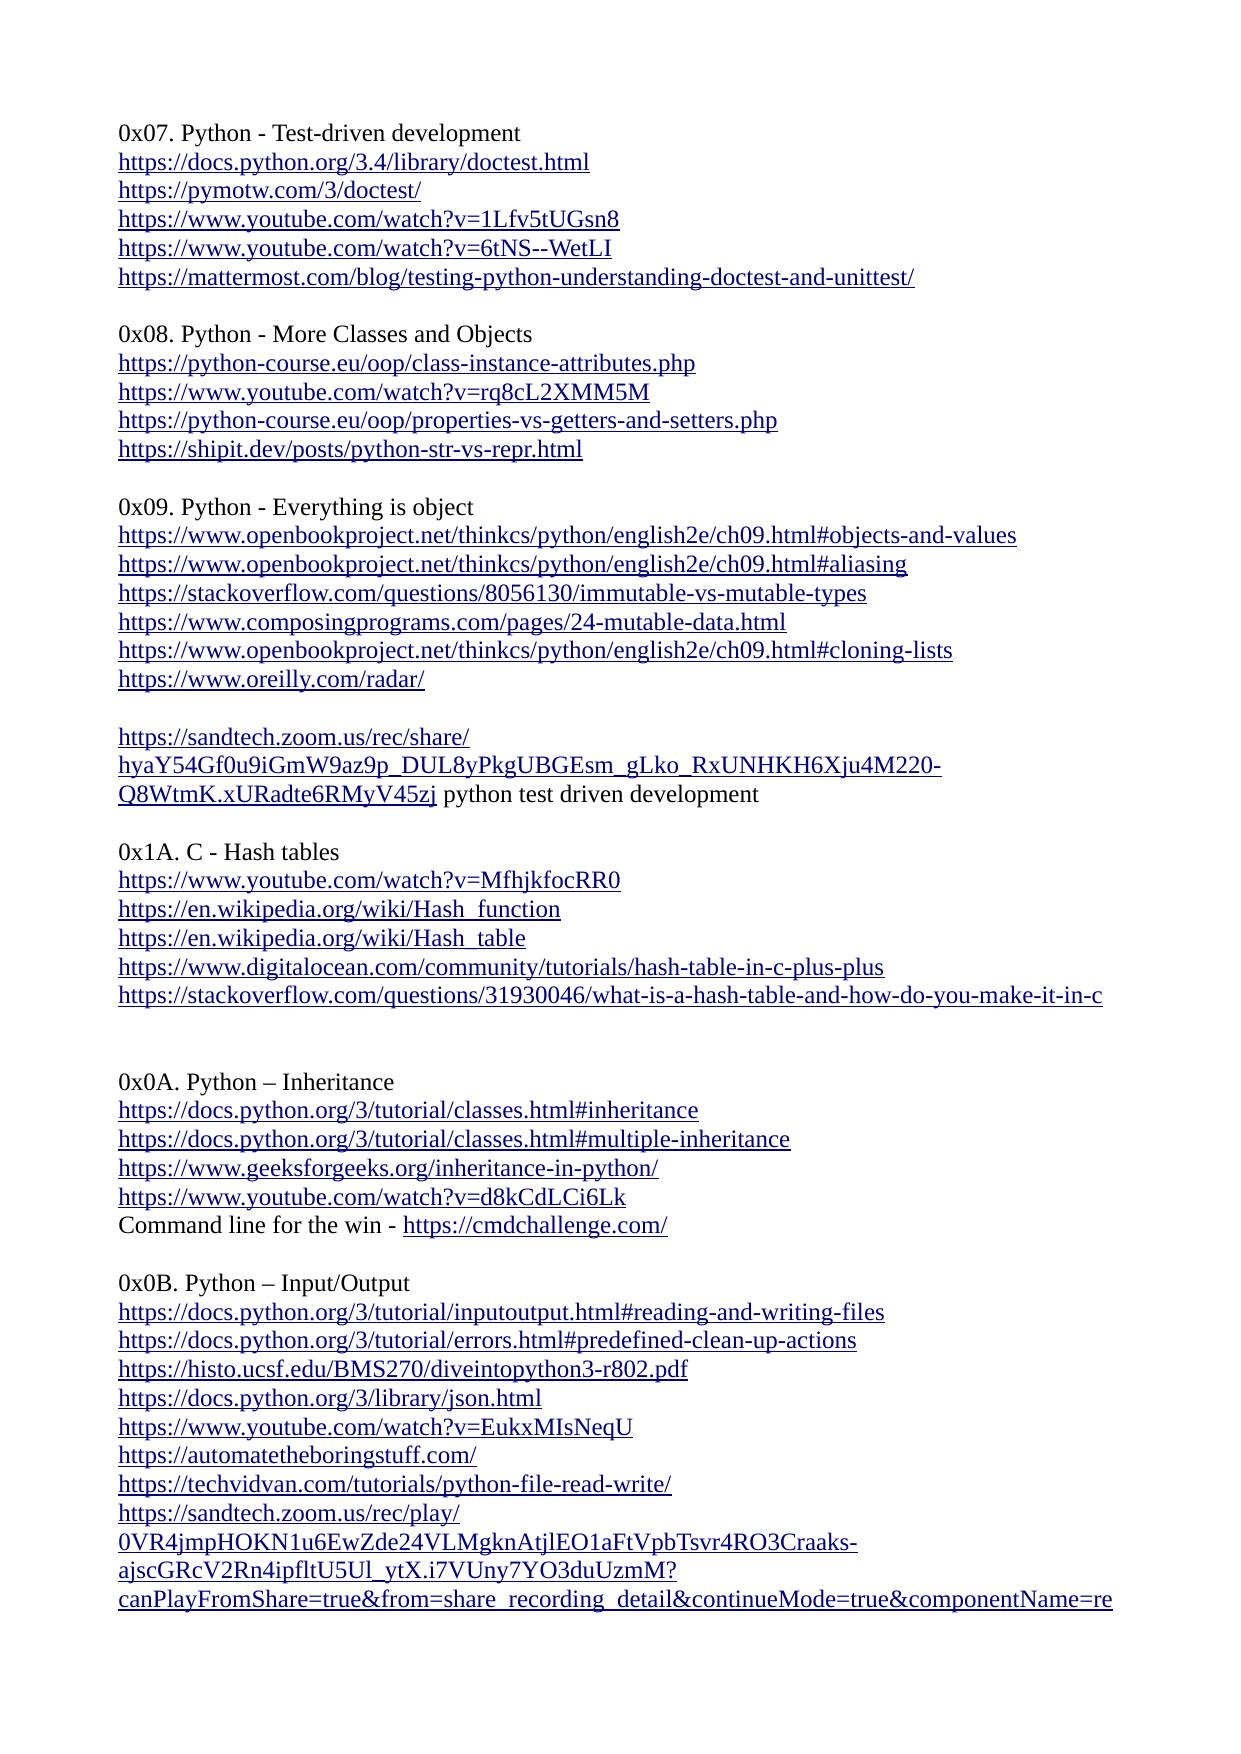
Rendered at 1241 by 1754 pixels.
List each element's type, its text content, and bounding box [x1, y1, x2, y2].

text https://www.youtube.com/watch?v=d8kCdLCi6Lk [118, 1182, 1122, 1211]
text https://docs.python.org/3/tutorial/inputoutput.html#reading-and-writing-files [118, 1297, 1122, 1326]
text https://www.openbookproject.net/thinkcs/python/english2e/ch09.html#cloning-lists [118, 636, 1122, 664]
text https://en.wikipedia.org/wiki/Hash_table [118, 923, 1122, 952]
text https://www.youtube.com/watch?v=MfhjkfocRR0 [118, 866, 1122, 894]
text https://www.openbookproject.net/thinkcs/python/english2e/ch09.html#aliasing [118, 549, 1122, 578]
text https://sandtech.zoom.us/rec/play/0VR4jmpHOKN1u6EwZde24VLMgknAtjlEO1aFtVpbTsvr4RO3Craaks-ajscGRcV2Rn4ipfltU5Ul_ytX.i7VUny7YO3duUzmM?canPlayFromShare=true&from=share_recording_detail&continueMode=true&componentName=re [118, 1498, 1122, 1613]
text 0x0A. Python – Inheritance [118, 1067, 1122, 1096]
text https://docs.python.org/3/library/json.html [118, 1383, 1122, 1412]
text 0x07. Python - Test-driven development [118, 118, 1122, 147]
text https://www.youtube.com/watch?v=rq8cL2XMM5M [118, 377, 1122, 406]
text https://en.wikipedia.org/wiki/Hash_function [118, 894, 1122, 923]
text https://docs.python.org/3/tutorial/classes.html#inheritance [118, 1096, 1122, 1124]
text https://www.openbookproject.net/thinkcs/python/english2e/ch09.html#objects-and-values [118, 521, 1122, 549]
text https://stackoverflow.com/questions/8056130/immutable-vs-mutable-types [118, 578, 1122, 607]
text https://shipit.dev/posts/python-str-vs-repr.html [118, 434, 1122, 463]
text Command line for the win - https://cmdchallenge.com/ [118, 1211, 1122, 1239]
text https://www.youtube.com/watch?v=EukxMIsNeqU [118, 1412, 1122, 1441]
text https://python-course.eu/oop/class-instance-attributes.php [118, 348, 1122, 377]
text 0x1A. C - Hash tables [118, 837, 1122, 866]
text 0x09. Python - Everything is object [118, 492, 1122, 521]
text https://automatetheboringstuff.com/ [118, 1441, 1122, 1469]
text https://www.youtube.com/watch?v=1Lfv5tUGsn8 [118, 204, 1122, 233]
text https://pymotw.com/3/doctest/ [118, 176, 1122, 204]
text https://www.digitalocean.com/community/tutorials/hash-table-in-c-plus-plus [118, 952, 1122, 981]
text https://www.oreilly.com/radar/ [118, 664, 1122, 693]
text https://www.geeksforgeeks.org/inheritance-in-python/ [118, 1153, 1122, 1182]
text https://www.youtube.com/watch?v=6tNS--WetLI [118, 233, 1122, 262]
text https://docs.python.org/3/tutorial/classes.html#multiple-inheritance [118, 1124, 1122, 1153]
text https://python-course.eu/oop/properties-vs-getters-and-setters.php [118, 406, 1122, 434]
text https://sandtech.zoom.us/rec/share/hyaY54Gf0u9iGmW9az9p_DUL8yPkgUBGEsm_gLko_RxUNHKH6Xju4M220-Q8WtmK.xURadte6RMyV45zj python test driven development [118, 722, 1122, 808]
text https://docs.python.org/3.4/library/doctest.html [118, 147, 1122, 176]
text 0x08. Python - More Classes and Objects [118, 319, 1122, 348]
text https://histo.ucsf.edu/BMS270/diveintopython3-r802.pdf [118, 1354, 1122, 1383]
text 0x0B. Python – Input/Output [118, 1268, 1122, 1297]
text https://mattermost.com/blog/testing-python-understanding-doctest-and-unittest/ [118, 262, 1122, 291]
text https://docs.python.org/3/tutorial/errors.html#predefined-clean-up-actions [118, 1326, 1122, 1354]
text https://techvidvan.com/tutorials/python-file-read-write/ [118, 1469, 1122, 1498]
text https://stackoverflow.com/questions/31930046/what-is-a-hash-table-and-how-do-you-make-it-in-c [118, 981, 1122, 1009]
text https://www.composingprograms.com/pages/24-mutable-data.html [118, 607, 1122, 636]
